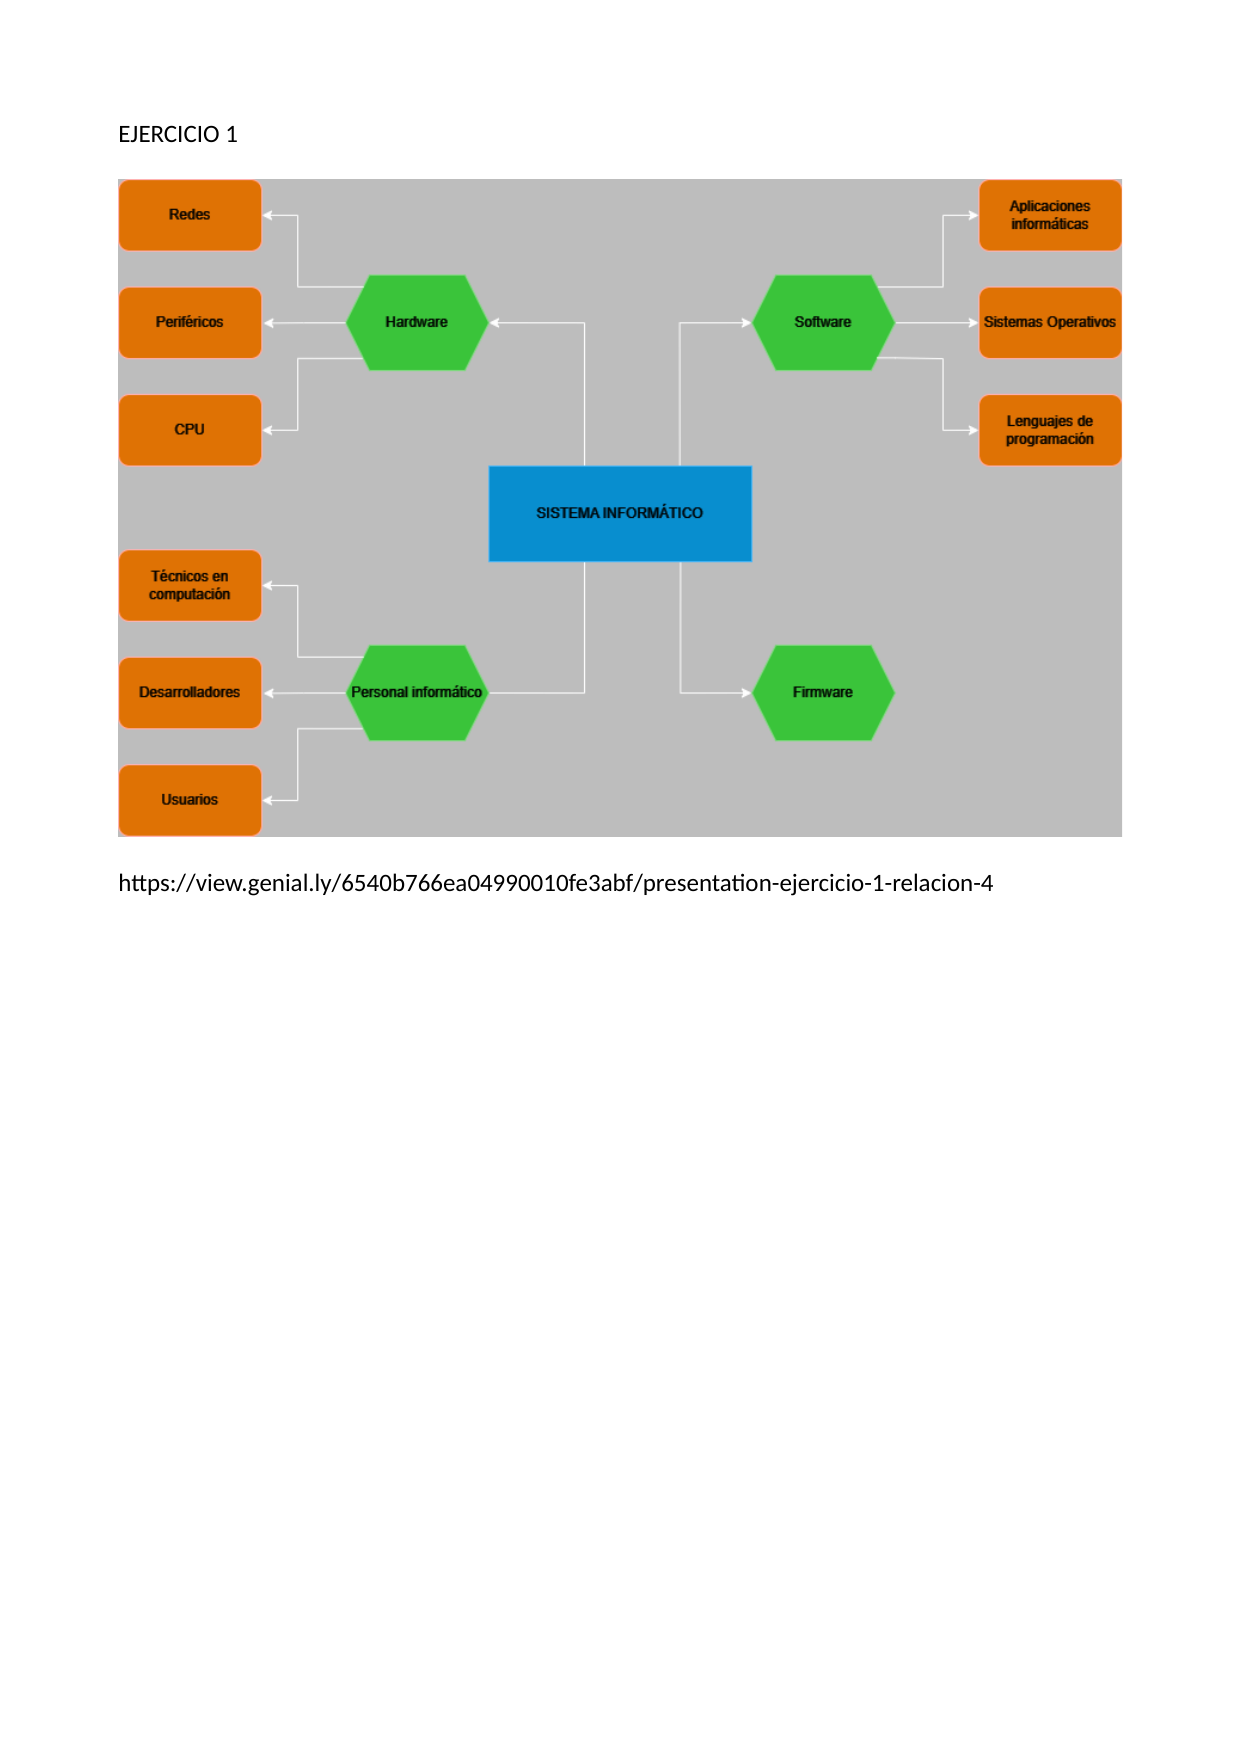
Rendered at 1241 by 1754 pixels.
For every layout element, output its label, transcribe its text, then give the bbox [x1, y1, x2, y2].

text EJERCICIO 1 [118, 118, 1122, 149]
picture [118, 179, 1123, 837]
text https://view.genial.ly/6540b766ea04990010fe3abf/presentation-ejercicio-1-relacion-4 [118, 867, 1122, 898]
